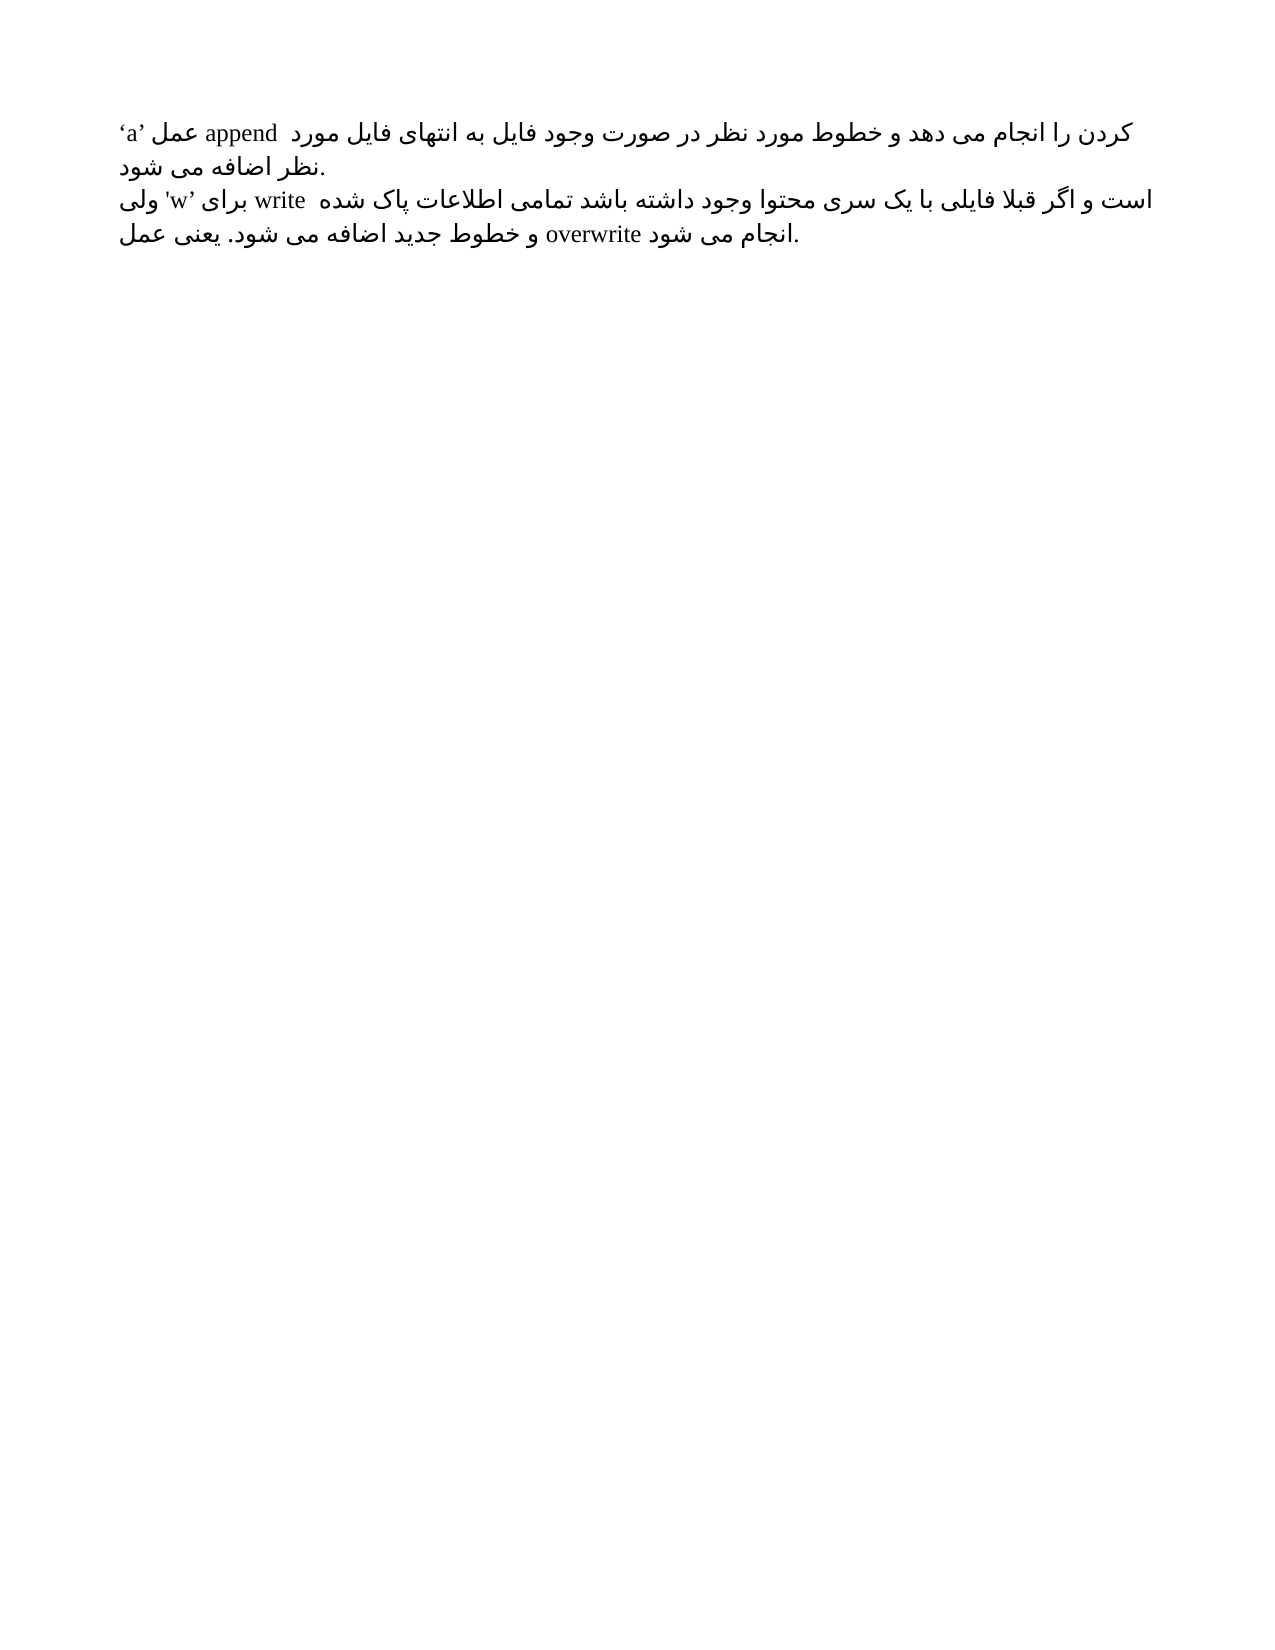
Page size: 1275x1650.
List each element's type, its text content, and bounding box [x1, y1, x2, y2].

text ‘a’ عمل append کردن را انجام می دهد و خطوط مورد نظر در صورت وجود فایل به انتهای فایل مورد نظر اضافه می شود. [118, 118, 1157, 185]
text ولی 'w’ برای write است و اگر قبلا فایلی با یک سری محتوا وجود داشته باشد تمامی اطلاعات پاک شده و خطوط جدید اضافه می شود. یعنی عمل overwrite انجام می شود. [118, 185, 1157, 252]
